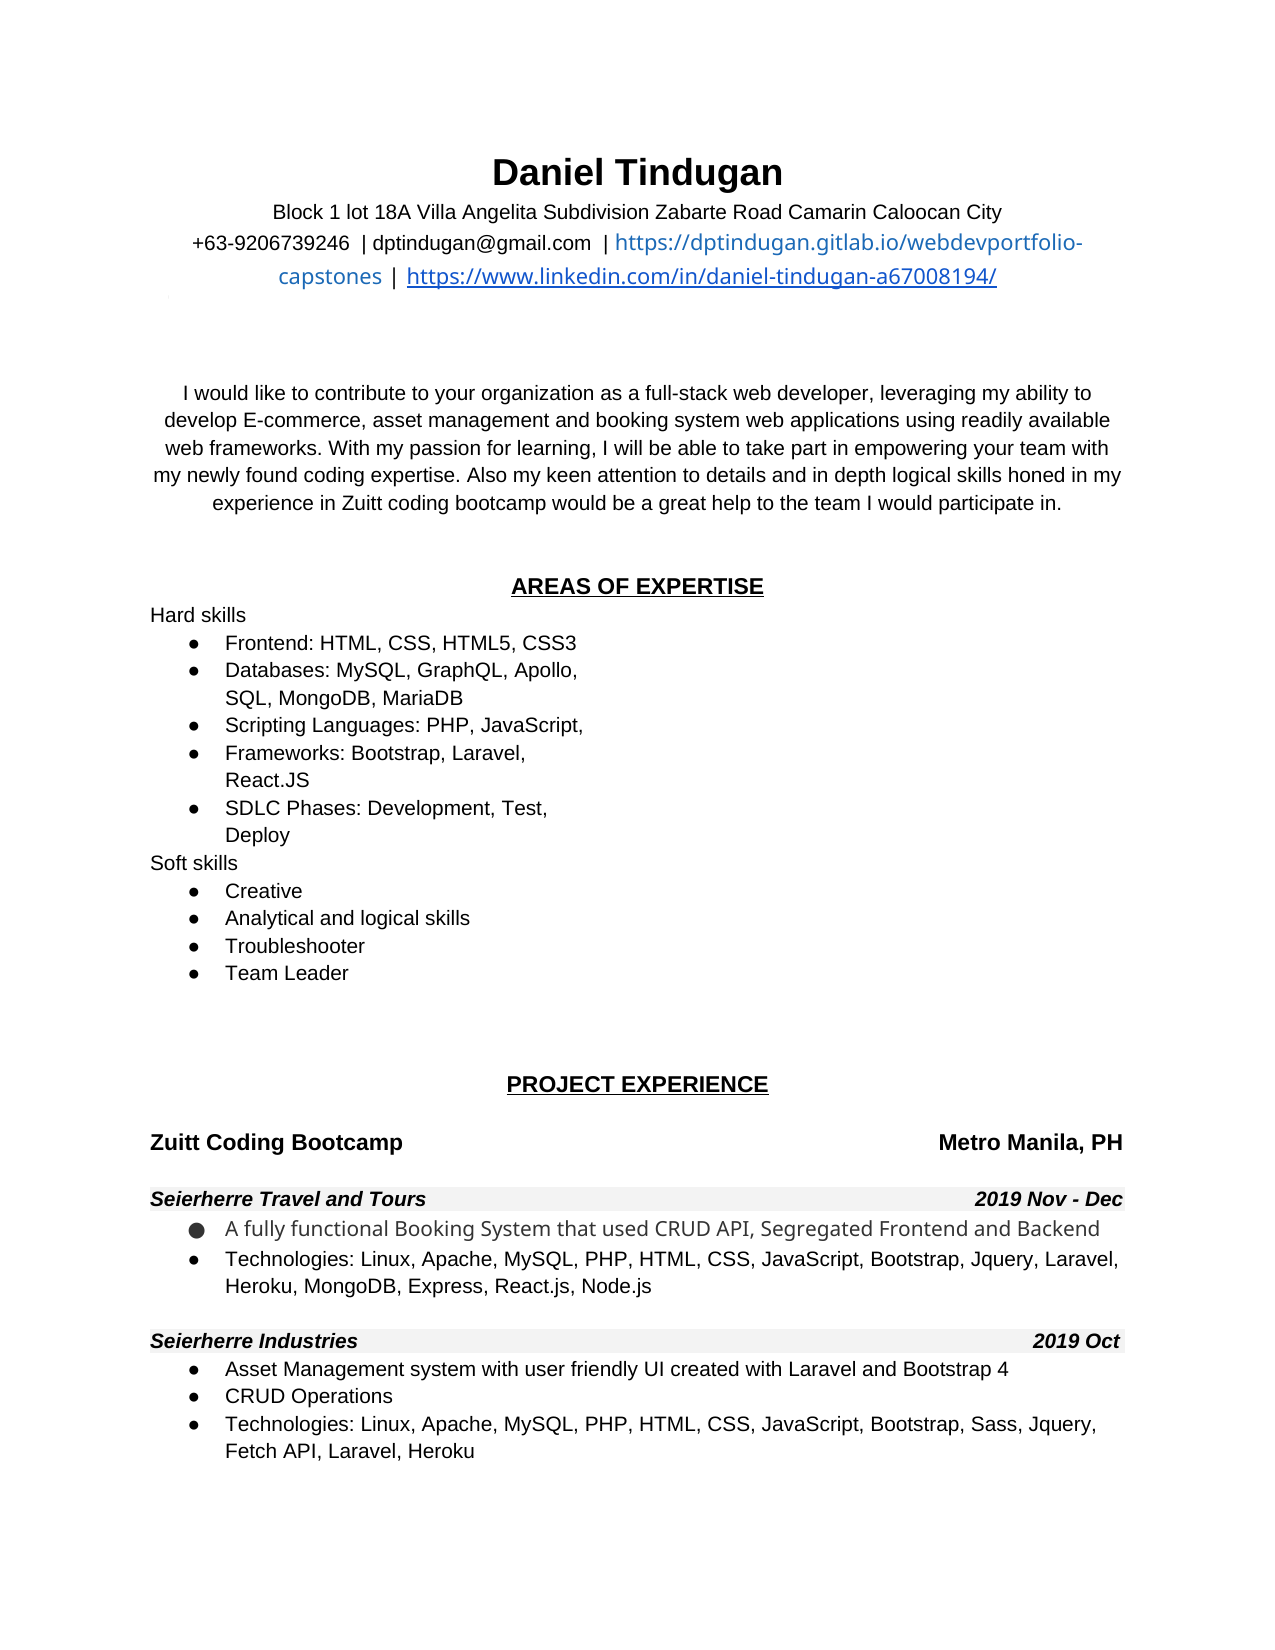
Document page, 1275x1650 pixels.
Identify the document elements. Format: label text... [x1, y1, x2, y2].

list Asset Management system with user friendly UI created with Laravel and Bootstrap 4 [187, 1357, 1125, 1381]
list Databases: MySQL, GraphQL, Apollo, SQL, MongoDB, MariaDB [187, 658, 600, 710]
list SDLC Phases: Development, Test, Deploy [187, 796, 600, 847]
text I would like to contribute to your organization as a full-stack web developer, leveraging my ability to develop E-commerce, asset management and booking system web applications using readily available web frameworks. With my passion for learning, I will be able to take part in empowering your team with my newly found coding expertise. Also my keen attention to details and in depth logical skills honed in my experience in Zuitt coding bootcamp would be a great help to the team I would participate in. [150, 381, 1125, 514]
list A fully functional Booking System that used CRUD API, Segregated Frontend and Backend [187, 1214, 1125, 1242]
text Hard skills [150, 603, 600, 627]
text Soft skills [150, 851, 1125, 875]
list Analytical and logical skills [187, 906, 1125, 930]
list Frameworks: Bootstrap, Laravel, React.JS [187, 741, 600, 792]
list Creative [187, 879, 1125, 903]
list Scripting Languages: PHP, JavaScript, [187, 713, 600, 737]
text PROJECT EXPERIENCE [150, 1071, 1125, 1097]
list Frontend: HTML, CSS, HTML5, CSS3 [187, 631, 600, 655]
text Seierherre Industries 2019 Oct [150, 1329, 1125, 1353]
text Daniel Tindugan [150, 150, 1125, 193]
list Team Leader [187, 961, 1125, 985]
text AREAS OF EXPERTISE [150, 573, 1125, 599]
list Technologies: Linux, Apache, MySQL, PHP, HTML, CSS, JavaScript, Bootstrap, Sass, Jquery, Fetch API, Laravel, Heroku [187, 1412, 1125, 1463]
list CRUD Operations [187, 1384, 1125, 1408]
text Zuitt Coding Bootcamp Metro Manila, PH [150, 1129, 1125, 1155]
text Seierherre Travel and Tours 2019 Nov - Dec [150, 1187, 1125, 1211]
text Block 1 lot 18A Villa Angelita Subdivision Zabarte Road Camarin Caloocan City [150, 199, 1125, 223]
text +63-9206739246 | dptindugan@gmail.com | https://dptindugan.gitlab.io/webdevportfolio-capstones | https://www.linkedin.com/in/daniel-tindugan-a67008194/ [150, 227, 1125, 291]
list Troubleshooter [187, 934, 1125, 958]
list Technologies: Linux, Apache, MySQL, PHP, HTML, CSS, JavaScript, Bootstrap, Jquery, Laravel, Heroku, MongoDB, Express, React.js, Node.js [187, 1247, 1125, 1298]
